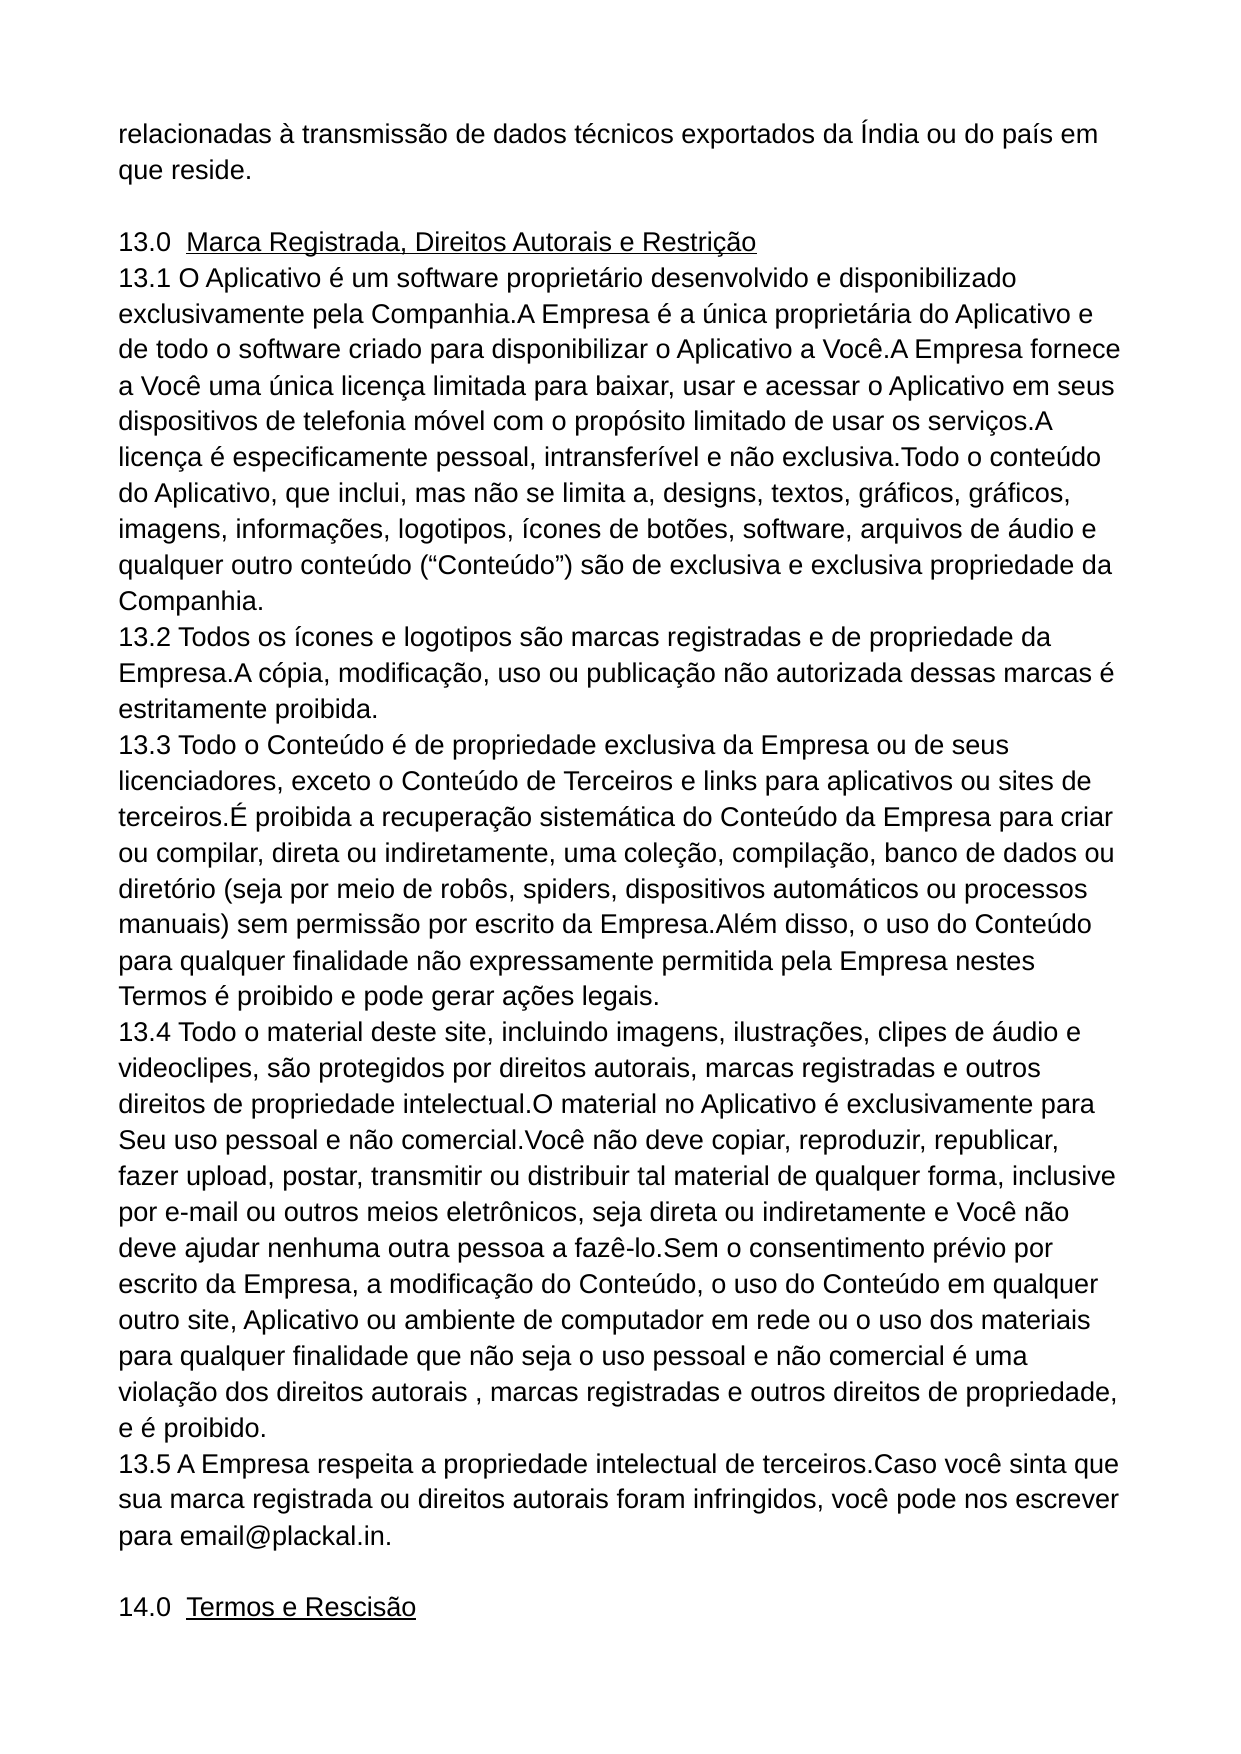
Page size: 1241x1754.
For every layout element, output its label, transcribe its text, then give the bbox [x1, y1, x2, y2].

text 13.3 Todo o Conteúdo é de propriedade exclusiva da Empresa ou de seus licenciadores, exceto o Conteúdo de Terceiros e links para aplicativos ou sites de terceiros.É proibida a recuperação sistemática do Conteúdo da Empresa para criar ou compilar, direta ou indiretamente, uma coleção, compilação, banco de dados ou diretório (seja por meio de robôs, spiders, dispositivos automáticos ou processos manuais) sem permissão por escrito da Empresa.Além disso, o uso do Conteúdo para qualquer finalidade não expressamente permitida pela Empresa nestes Termos é proibido e pode gerar ações legais. [118, 729, 1122, 1012]
text ​​relacionadas à transmissão de dados técnicos exportados da Índia ou do país em que reside. [118, 118, 1122, 185]
text 13.4 Todo o material deste site, incluindo imagens, ilustrações, clipes de áudio e videoclipes, são protegidos por direitos autorais, marcas registradas e outros direitos de propriedade intelectual.O material no Aplicativo é exclusivamente para Seu uso pessoal e não comercial.Você não deve copiar, reproduzir, republicar, fazer upload, postar, transmitir ou distribuir tal material de qualquer forma, inclusive por e-mail ou outros meios eletrônicos, seja direta ou indiretamente e Você não deve ajudar nenhuma outra pessoa a fazê-lo.Sem o consentimento prévio por escrito da Empresa, a modificação do Conteúdo, o uso do Conteúdo em qualquer outro site, Aplicativo ou ambiente de computador em rede ou o uso dos materiais para qualquer finalidade que não seja o uso pessoal e não comercial é uma violação dos direitos autorais , marcas registradas e outros direitos de propriedade, e é proibido. [118, 1016, 1122, 1443]
text 13.2 Todos os ícones e logotipos são marcas registradas e de propriedade da Empresa.A cópia, modificação, uso ou publicação não autorizada dessas marcas é estritamente proibida. [118, 621, 1122, 724]
text 14.0 Termos e Rescisão [118, 1591, 1122, 1622]
text 13.1 O Aplicativo é um software proprietário desenvolvido e disponibilizado exclusivamente pela Companhia.A Empresa é a única proprietária do Aplicativo e de todo o software criado para disponibilizar o Aplicativo a Você.A Empresa fornece a Você uma única licença limitada para baixar, usar e acessar o Aplicativo em seus dispositivos de telefonia móvel com o propósito limitado de usar os serviços.A licença é especificamente pessoal, intransferível e não exclusiva.Todo o conteúdo do Aplicativo, que inclui, mas não se limita a, designs, textos, gráficos, gráficos, imagens, informações, logotipos, ícones de botões, software, arquivos de áudio e qualquer outro conteúdo (“Conteúdo”) são de exclusiva e exclusiva propriedade da Companhia. [118, 262, 1122, 616]
text 13.5 A Empresa respeita a propriedade intelectual de terceiros.Caso você sinta que sua marca registrada ou direitos autorais foram infringidos, você pode nos escrever para email@plackal.in. [118, 1448, 1122, 1551]
text 13.0 Marca Registrada, Direitos Autorais e Restrição [118, 226, 1122, 257]
